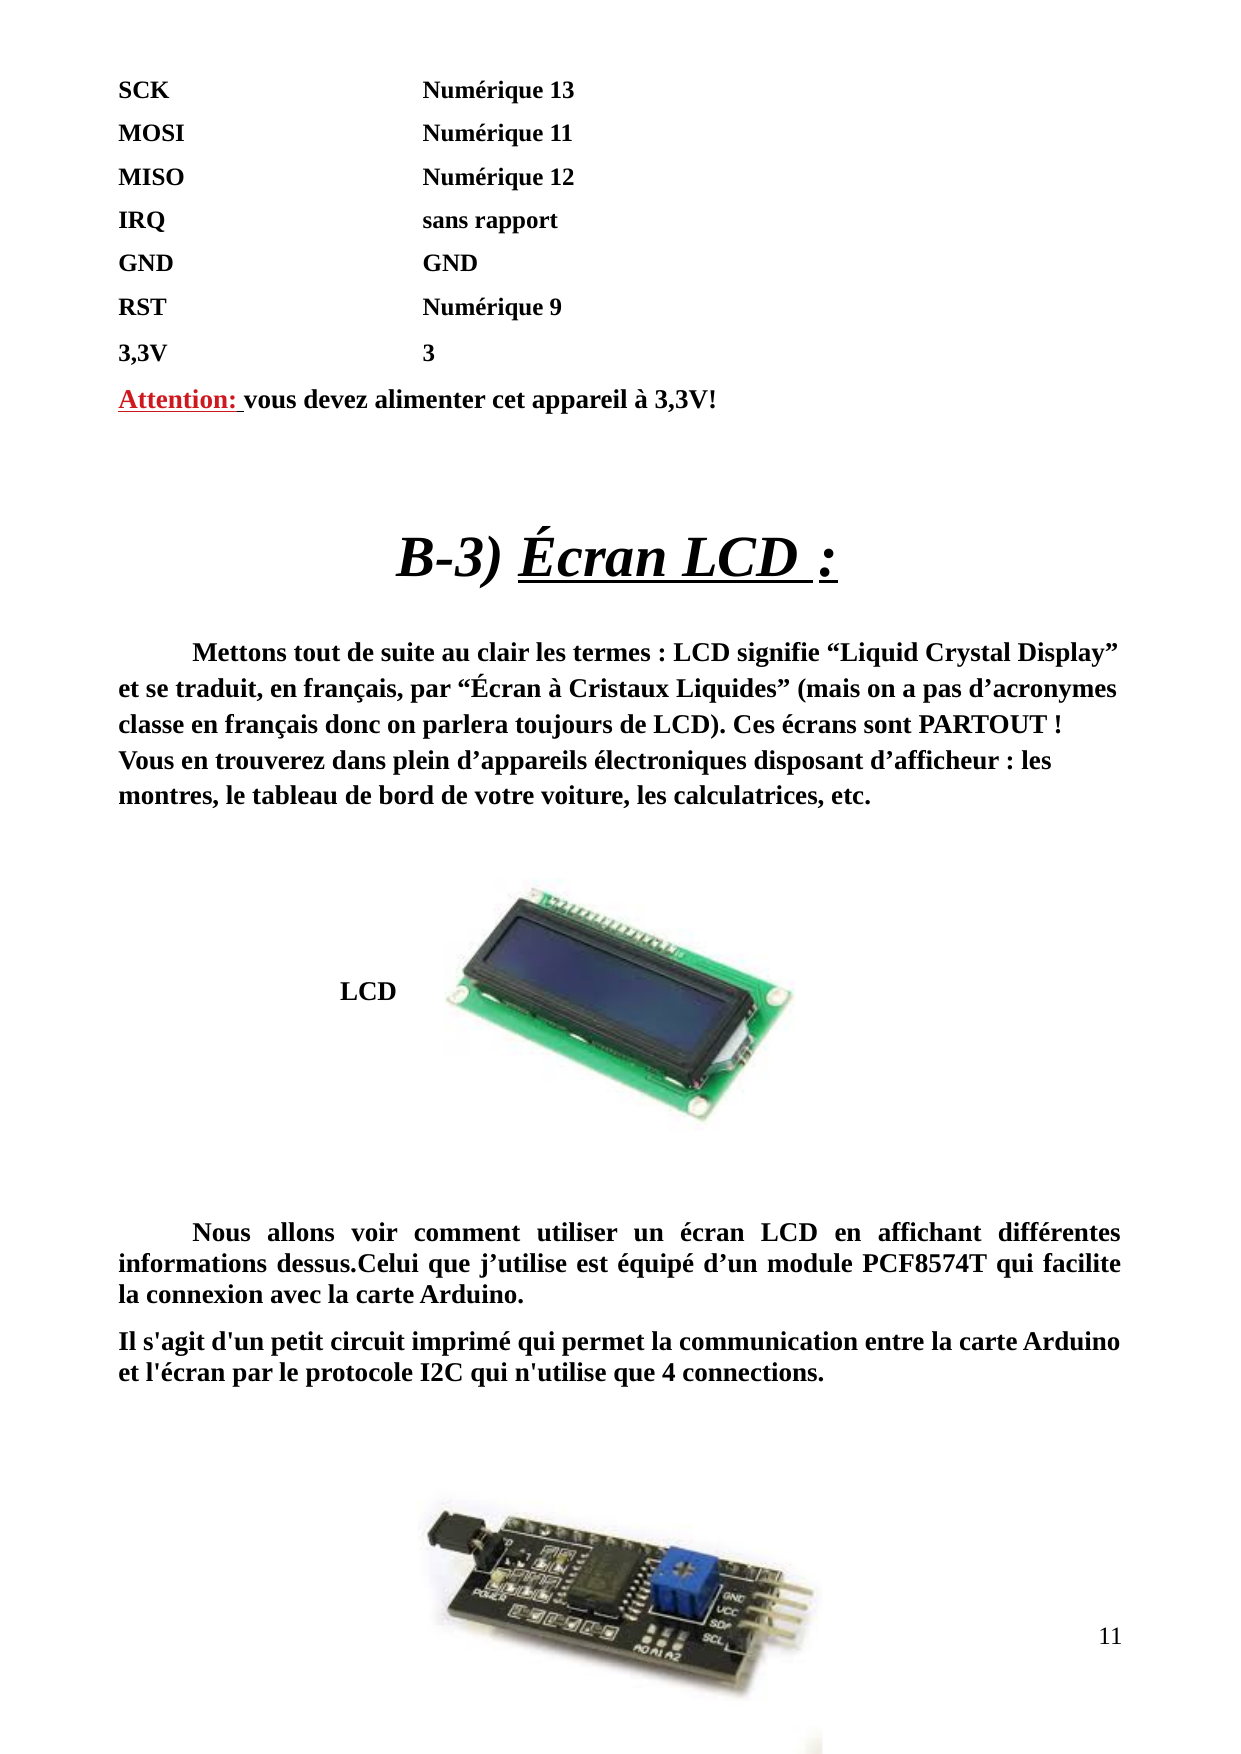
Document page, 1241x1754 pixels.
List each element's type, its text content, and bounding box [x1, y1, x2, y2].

table_cell Numérique 13 [423, 75, 715, 118]
text Mettons tout de suite au clair les termes : LCD signifie “Liquid Crystal Display” et se traduit, en français, par “Écran à Cristaux Liquides” (mais on a pas d’acronymes classe en français donc on parlera toujours de LCD). Ces écrans sont PARTOUT ! Vous en trouverez dans plein d’appareils électroniques disposant d’afficheur : les montres, le tableau de bord de votre voiture, les calculatrices, etc. [118, 637, 1122, 811]
table_cell MOSI [118, 118, 422, 162]
table_cell Numérique 11 [423, 118, 715, 162]
table_cell MISO [118, 162, 422, 205]
table_cell 3,3V [118, 335, 422, 384]
table_cell GND [118, 248, 422, 292]
text Attention: vous devez alimenter cet appareil à 3,3V! [118, 384, 1122, 415]
text [796, 975, 1122, 1006]
table_cell Numérique 9 [423, 292, 715, 335]
text LCD [118, 975, 444, 1006]
table_cell GND [423, 248, 715, 292]
text Il s'agit d'un petit circuit imprimé qui permet la communication entre la carte Arduino et l'écran par le protocole I2C qui n'utilise que 4 connections. [118, 1325, 1122, 1387]
subtitle B-3) Écran LCD : [118, 455, 1122, 589]
table_cell sans rapport [423, 205, 715, 248]
picture [417, 1450, 823, 1754]
picture [444, 829, 796, 1182]
table_cell RST [118, 292, 422, 335]
text Nous allons voir comment utiliser un écran LCD en affichant différentes informations dessus.Celui que j’utilise est équipé d’un module PCF8574T qui facilite la connexion avec la carte Arduino. [118, 1216, 1122, 1309]
table_cell IRQ [118, 205, 422, 248]
table_cell Numérique 12 [423, 162, 715, 205]
table_cell 3 [423, 335, 715, 384]
table_cell SCK [118, 75, 422, 118]
